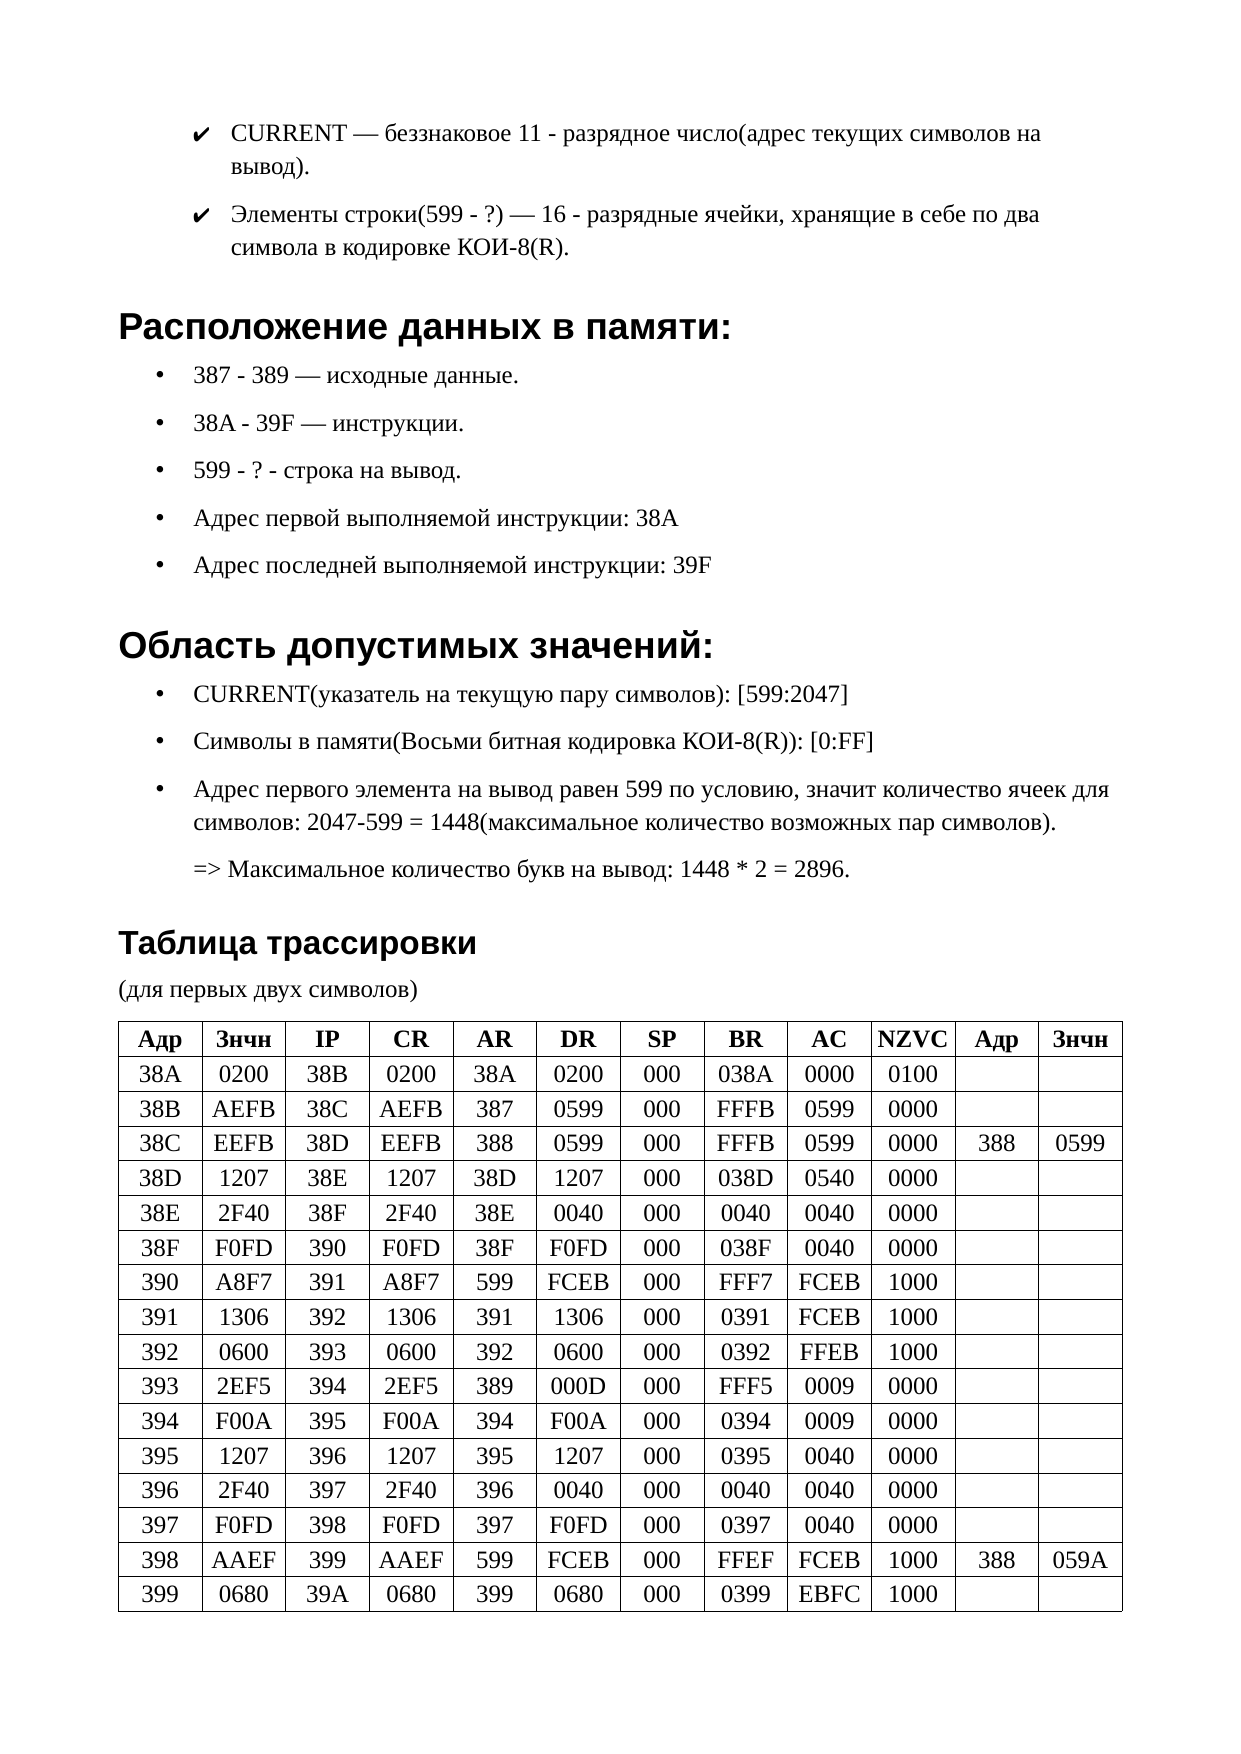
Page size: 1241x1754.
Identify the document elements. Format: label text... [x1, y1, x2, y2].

table_cell 390 [286, 1231, 369, 1264]
table_cell [1039, 1474, 1122, 1507]
table_cell 1000 [872, 1335, 955, 1368]
table_cell [956, 1265, 1038, 1299]
table_cell 0680 [370, 1577, 453, 1611]
table_header Адр [956, 1022, 1038, 1056]
table_cell 38C [286, 1092, 369, 1126]
table_cell 387 [454, 1092, 536, 1126]
table_cell 38B [286, 1057, 369, 1091]
table_cell 38C [119, 1127, 202, 1160]
table_cell 38E [119, 1196, 202, 1229]
text (для первых двух символов) [118, 974, 1122, 1003]
table_cell 2EF5 [370, 1369, 453, 1403]
table_cell [956, 1161, 1038, 1195]
table_cell 1000 [872, 1577, 955, 1611]
table_cell F0FD [537, 1508, 620, 1542]
table_cell 0394 [705, 1404, 787, 1438]
table_cell [956, 1508, 1038, 1542]
table_cell 0000 [872, 1508, 955, 1542]
table_cell 390 [119, 1265, 202, 1299]
table_cell F00A [370, 1404, 453, 1438]
table_cell FCEB [788, 1300, 871, 1334]
table_cell [956, 1092, 1038, 1126]
table_cell F0FD [370, 1231, 453, 1264]
table_header Знчн [203, 1022, 285, 1056]
table_cell 2F40 [203, 1196, 285, 1229]
table_cell 39A [286, 1577, 369, 1611]
table_cell 0000 [872, 1127, 955, 1160]
table_cell FCEB [537, 1265, 620, 1299]
table_cell AAEF [370, 1543, 453, 1576]
list Символы в памяти(Восьми битная кодировка КОИ-8(R)): [0:FF] [156, 726, 1122, 755]
table_cell 388 [454, 1127, 536, 1160]
table_cell 0391 [705, 1300, 787, 1334]
table_cell 000 [621, 1265, 704, 1299]
table_cell 0040 [537, 1196, 620, 1229]
table_cell [1039, 1369, 1122, 1403]
table_cell [956, 1335, 1038, 1368]
table_cell 000 [621, 1577, 704, 1611]
table_cell 0000 [872, 1231, 955, 1264]
table_cell F0FD [203, 1231, 285, 1264]
table_cell 2F40 [370, 1474, 453, 1507]
table_cell 000 [621, 1508, 704, 1542]
table_cell 0540 [788, 1161, 871, 1195]
table_cell 1306 [203, 1300, 285, 1334]
table_cell A8F7 [203, 1265, 285, 1299]
table_cell 395 [286, 1404, 369, 1438]
table_cell 000 [621, 1057, 704, 1091]
table_cell AEFB [370, 1092, 453, 1126]
table_cell 396 [286, 1439, 369, 1472]
table_cell 0040 [788, 1474, 871, 1507]
table_cell FCEB [537, 1543, 620, 1576]
table_cell 0000 [872, 1369, 955, 1403]
table_cell 38E [286, 1161, 369, 1195]
table_cell 1207 [537, 1161, 620, 1195]
list CURRENT(указатель на текущую пару символов): [599:2047] [156, 679, 1122, 707]
table_cell 394 [119, 1404, 202, 1438]
table_cell 0200 [370, 1057, 453, 1091]
table_cell [1039, 1196, 1122, 1229]
table_cell [1039, 1577, 1122, 1611]
table_cell 0200 [537, 1057, 620, 1091]
table_cell [1039, 1231, 1122, 1264]
table_cell 0040 [788, 1508, 871, 1542]
table_cell 393 [119, 1369, 202, 1403]
table_header SP [621, 1022, 704, 1056]
table_cell F00A [203, 1404, 285, 1438]
table_cell 394 [454, 1404, 536, 1438]
table_cell [1039, 1300, 1122, 1334]
table_cell 393 [286, 1335, 369, 1368]
table_cell 398 [286, 1508, 369, 1542]
table_cell [956, 1439, 1038, 1472]
table_cell 394 [286, 1369, 369, 1403]
table_header DR [537, 1022, 620, 1056]
table_cell 0040 [705, 1474, 787, 1507]
table_header AR [454, 1022, 536, 1056]
table_cell 000 [621, 1369, 704, 1403]
table_cell 2EF5 [203, 1369, 285, 1403]
table_cell F0FD [203, 1508, 285, 1542]
table_cell 038A [705, 1057, 787, 1091]
table_cell 000 [621, 1404, 704, 1438]
table_header Знчн [1039, 1022, 1122, 1056]
table_cell 000 [621, 1196, 704, 1229]
table_cell 000 [621, 1474, 704, 1507]
table_cell F0FD [370, 1508, 453, 1542]
table_cell 395 [454, 1439, 536, 1472]
table_header CR [370, 1022, 453, 1056]
table_cell 000 [621, 1300, 704, 1334]
list Адрес первой выполняемой инструкции: 38A [156, 503, 1122, 532]
table_cell 396 [454, 1474, 536, 1507]
table_cell FFFB [705, 1092, 787, 1126]
list => Максимальное количество букв на вывод: 1448 * 2 = 2896. [156, 854, 1122, 883]
subtitle Таблица трассировки [118, 923, 1122, 961]
table_cell 0399 [705, 1577, 787, 1611]
table_cell 0000 [872, 1092, 955, 1126]
table_cell AEFB [203, 1092, 285, 1126]
table_cell 38B [119, 1092, 202, 1126]
table_cell [956, 1474, 1038, 1507]
table_cell 0680 [537, 1577, 620, 1611]
table_cell 0040 [788, 1231, 871, 1264]
table_cell FFEB [788, 1335, 871, 1368]
table_cell 38A [454, 1057, 536, 1091]
table_cell 1207 [370, 1439, 453, 1472]
table_cell FCEB [788, 1265, 871, 1299]
table_cell 0009 [788, 1369, 871, 1403]
table_cell 391 [119, 1300, 202, 1334]
table_cell 0395 [705, 1439, 787, 1472]
table_cell 392 [286, 1300, 369, 1334]
table_cell [956, 1404, 1038, 1438]
table_cell 1207 [203, 1439, 285, 1472]
table_cell 0600 [203, 1335, 285, 1368]
table_cell 396 [119, 1474, 202, 1507]
table_header Адр [119, 1022, 202, 1056]
table_cell [1039, 1265, 1122, 1299]
list CURRENT — беззнаковое 11 - разрядное число(адрес текущих символов на вывод). [193, 118, 1122, 180]
table_cell 391 [286, 1265, 369, 1299]
table_cell 38F [454, 1231, 536, 1264]
table_cell 0000 [872, 1474, 955, 1507]
table_cell F0FD [537, 1231, 620, 1264]
table_cell [1039, 1508, 1122, 1542]
table_cell [956, 1231, 1038, 1264]
table_cell 0000 [872, 1404, 955, 1438]
table_cell 0100 [872, 1057, 955, 1091]
table_cell FFF5 [705, 1369, 787, 1403]
table_cell 0397 [705, 1508, 787, 1542]
table_cell 0040 [788, 1439, 871, 1472]
table_cell 599 [454, 1543, 536, 1576]
table_cell 399 [454, 1577, 536, 1611]
table_header AC [788, 1022, 871, 1056]
table_cell 392 [454, 1335, 536, 1368]
table_cell 1306 [370, 1300, 453, 1334]
table_cell [1039, 1092, 1122, 1126]
table_cell 000 [621, 1161, 704, 1195]
table_cell 1207 [537, 1439, 620, 1472]
table_cell FFF7 [705, 1265, 787, 1299]
table_cell 397 [286, 1474, 369, 1507]
table_cell 599 [454, 1265, 536, 1299]
list 387 - 389 — исходные данные. [156, 360, 1122, 389]
table_cell [956, 1196, 1038, 1229]
table_header BR [705, 1022, 787, 1056]
table_cell 391 [454, 1300, 536, 1334]
table_cell 38F [286, 1196, 369, 1229]
list Адрес первого элемента на вывод равен 599 по условию, значит количество ячеек для символов: 2047-599 = 1448(максимальное количество возможных пар символов). [156, 774, 1122, 836]
table_cell FFEF [705, 1543, 787, 1576]
table_cell [1039, 1057, 1122, 1091]
table_cell FFFB [705, 1127, 787, 1160]
table_cell 0392 [705, 1335, 787, 1368]
table_cell 397 [119, 1508, 202, 1542]
table_cell 397 [454, 1508, 536, 1542]
table_cell 0000 [872, 1439, 955, 1472]
table_cell 38D [454, 1161, 536, 1195]
table_cell F00A [537, 1404, 620, 1438]
table_cell 0200 [203, 1057, 285, 1091]
table_cell EEFB [203, 1127, 285, 1160]
table_header NZVC [872, 1022, 955, 1056]
table_cell EEFB [370, 1127, 453, 1160]
list Адрес последней выполняемой инструкции: 39F [156, 550, 1122, 579]
table_cell 2F40 [203, 1474, 285, 1507]
table_cell 38E [454, 1196, 536, 1229]
table_cell 2F40 [370, 1196, 453, 1229]
table_cell AAEF [203, 1543, 285, 1576]
list 38A - 39F — инструкции. [156, 408, 1122, 436]
table_cell [956, 1369, 1038, 1403]
table_cell 392 [119, 1335, 202, 1368]
table_cell 000 [621, 1335, 704, 1368]
table_cell 388 [956, 1543, 1038, 1576]
table_cell 0040 [705, 1196, 787, 1229]
table_cell 0599 [537, 1092, 620, 1126]
table_cell EBFC [788, 1577, 871, 1611]
table_cell 0600 [370, 1335, 453, 1368]
table_cell [956, 1300, 1038, 1334]
table_cell 399 [119, 1577, 202, 1611]
table_cell 0000 [788, 1057, 871, 1091]
table_cell [956, 1577, 1038, 1611]
table_cell [956, 1057, 1038, 1091]
table_cell 1000 [872, 1300, 955, 1334]
table_cell 1000 [872, 1265, 955, 1299]
table_cell 038F [705, 1231, 787, 1264]
subtitle Расположение данных в памяти: [118, 304, 1122, 347]
table_cell 0040 [788, 1196, 871, 1229]
table_cell 38F [119, 1231, 202, 1264]
table_cell 38D [119, 1161, 202, 1195]
table_cell 38D [286, 1127, 369, 1160]
table_cell 000 [621, 1127, 704, 1160]
table_cell 0600 [537, 1335, 620, 1368]
table_cell 1207 [203, 1161, 285, 1195]
table_cell 000 [621, 1439, 704, 1472]
table_cell 059A [1039, 1543, 1122, 1576]
table_cell 388 [956, 1127, 1038, 1160]
table_cell 0599 [788, 1092, 871, 1126]
table_cell 399 [286, 1543, 369, 1576]
table_cell [1039, 1439, 1122, 1472]
table_cell 0000 [872, 1161, 955, 1195]
table_header IP [286, 1022, 369, 1056]
table_cell 000 [621, 1231, 704, 1264]
table_cell 1306 [537, 1300, 620, 1334]
table_cell 0009 [788, 1404, 871, 1438]
table_cell 000 [621, 1092, 704, 1126]
table_cell 038D [705, 1161, 787, 1195]
table_cell 395 [119, 1439, 202, 1472]
table_cell FCEB [788, 1543, 871, 1576]
table_cell 0000 [872, 1196, 955, 1229]
table_cell 000 [621, 1543, 704, 1576]
table_cell 0599 [1039, 1127, 1122, 1160]
list Элементы строки(599 - ?) — 16 - разрядные ячейки, хранящие в себе по два символа в кодировке КОИ-8(R). [193, 199, 1122, 261]
table_cell 0599 [537, 1127, 620, 1160]
table_cell 0599 [788, 1127, 871, 1160]
table_cell [1039, 1335, 1122, 1368]
list 599 - ? - строка на вывод. [156, 455, 1122, 484]
table_cell 0680 [203, 1577, 285, 1611]
table_cell [1039, 1404, 1122, 1438]
table_cell 000D [537, 1369, 620, 1403]
subtitle Область допустимых значений: [118, 623, 1122, 666]
table_cell A8F7 [370, 1265, 453, 1299]
table_cell [1039, 1161, 1122, 1195]
table_cell 0040 [537, 1474, 620, 1507]
table_cell 389 [454, 1369, 536, 1403]
table_cell 38A [119, 1057, 202, 1091]
table_cell 1000 [872, 1543, 955, 1576]
table_cell 398 [119, 1543, 202, 1576]
table_cell 1207 [370, 1161, 453, 1195]
